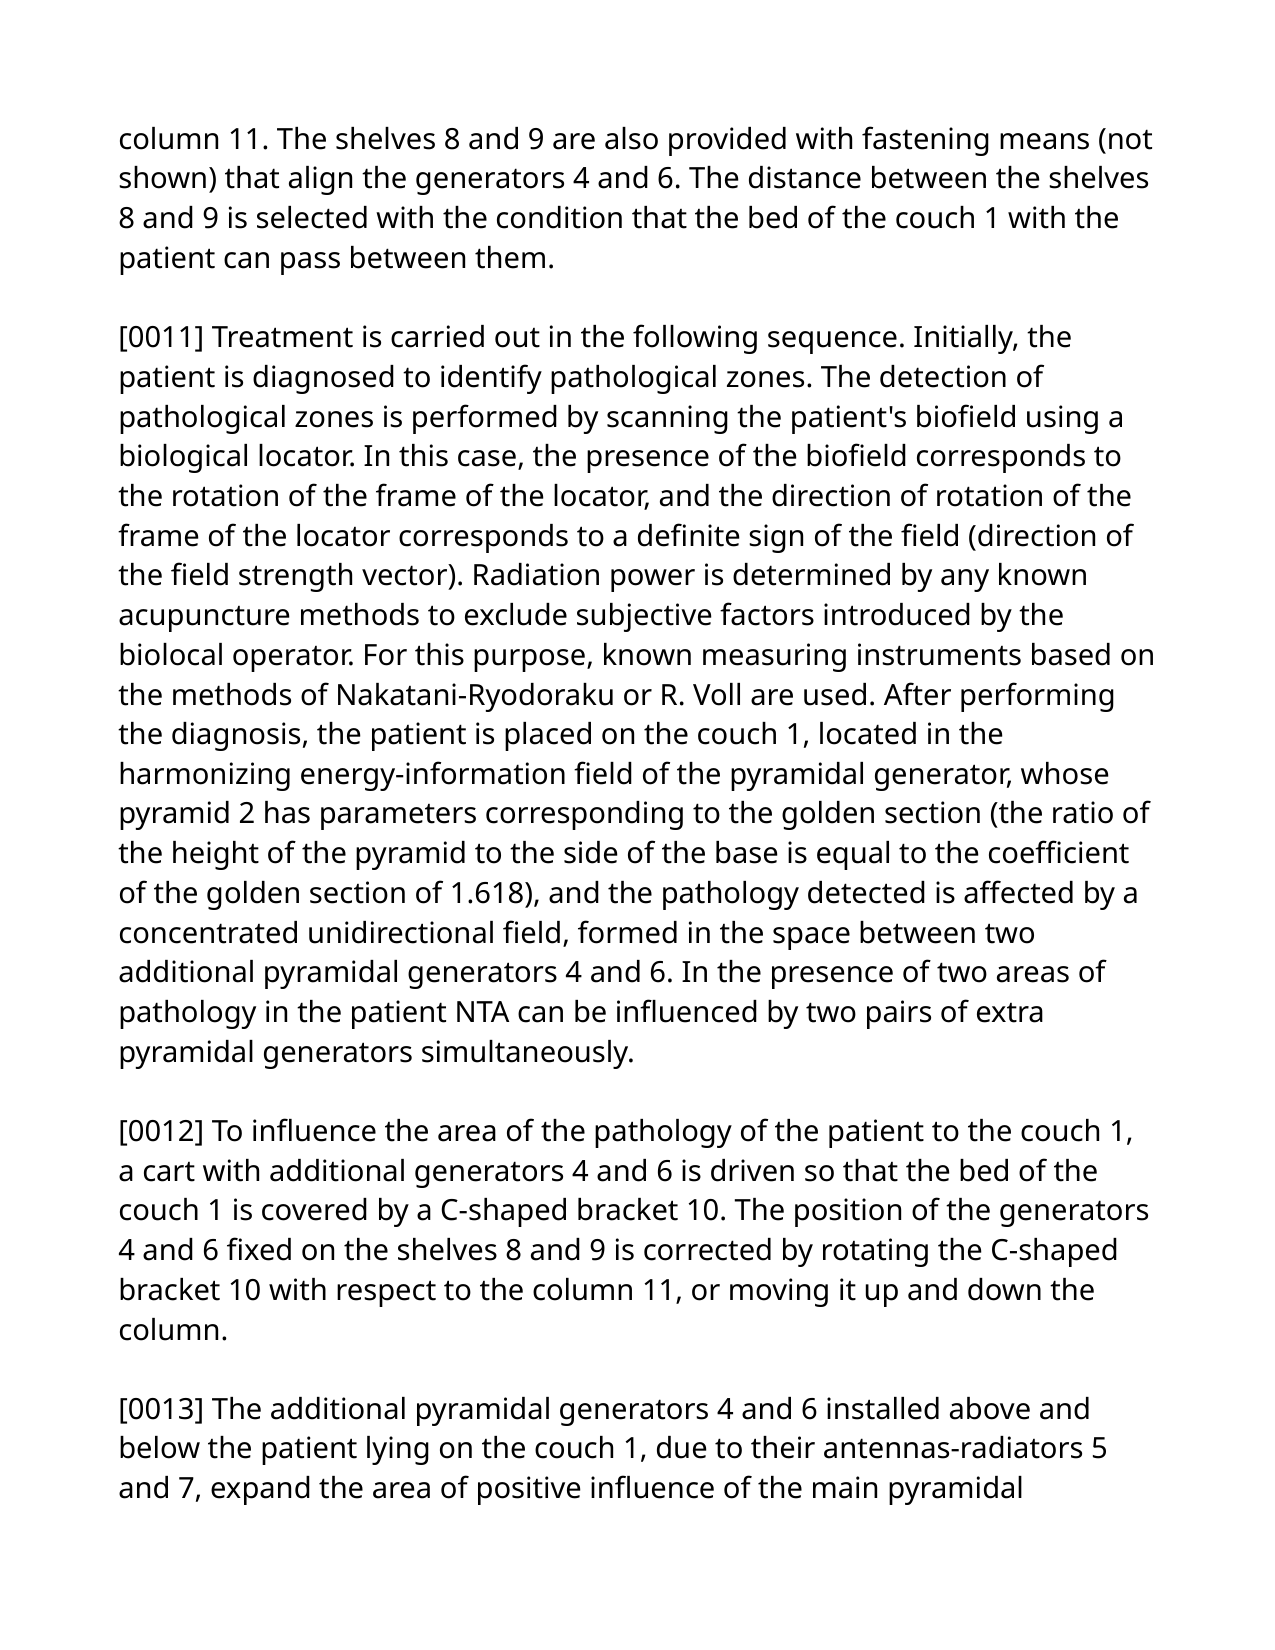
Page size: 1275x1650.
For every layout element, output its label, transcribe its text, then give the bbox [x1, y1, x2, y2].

text column 11. The shelves 8 and 9 are also provided with fastening means (not shown) that align the generators 4 and 6. The distance between the shelves 8 and 9 is selected with the condition that the bed of the couch 1 with the patient can pass between them. [0011] Treatment is carried out in the following sequence. Initially, the patient is diagnosed to identify pathological zones. The detection of pathological zones is performed by scanning the patient's biofield using a biological locator. In this case, the presence of the biofield corresponds to the rotation of the frame of the locator, and the direction of rotation of the frame of the locator corresponds to a definite sign of the field (direction of the field strength vector). Radiation power is determined by any known acupuncture methods to exclude subjective factors introduced by the biolocal operator. For this purpose, known measuring instruments based on the methods of Nakatani-Ryodoraku or R. Voll are used. After performing the diagnosis, the patient is placed on the couch 1, located in the harmonizing energy-information field of the pyramidal generator, whose pyramid 2 has parameters corresponding to the golden section (the ratio of the height of the pyramid to the side of the base is equal to the coefficient of the golden section of 1.618), and the pathology detected is affected by a concentrated unidirectional field, formed in the space between two additional pyramidal generators 4 and 6. In the presence of two areas of pathology in the patient NTA can be influenced by two pairs of extra pyramidal generators simultaneously. [0012] To influence the area of ​​the pathology of the patient to the couch 1, a cart with additional generators 4 and 6 is driven so that the bed of the couch 1 is covered by a C-shaped bracket 10. The position of the generators 4 and 6 fixed on the shelves 8 and 9 is corrected by rotating the C-shaped bracket 10 with respect to the column 11, or moving it up and down the column. [0013] The additional pyramidal generators 4 and 6 installed above and below the patient lying on the couch 1, due to their antennas-radiators 5 and 7, expand the area of ​​positive influence of the main pyramidal [118, 118, 1157, 1507]
